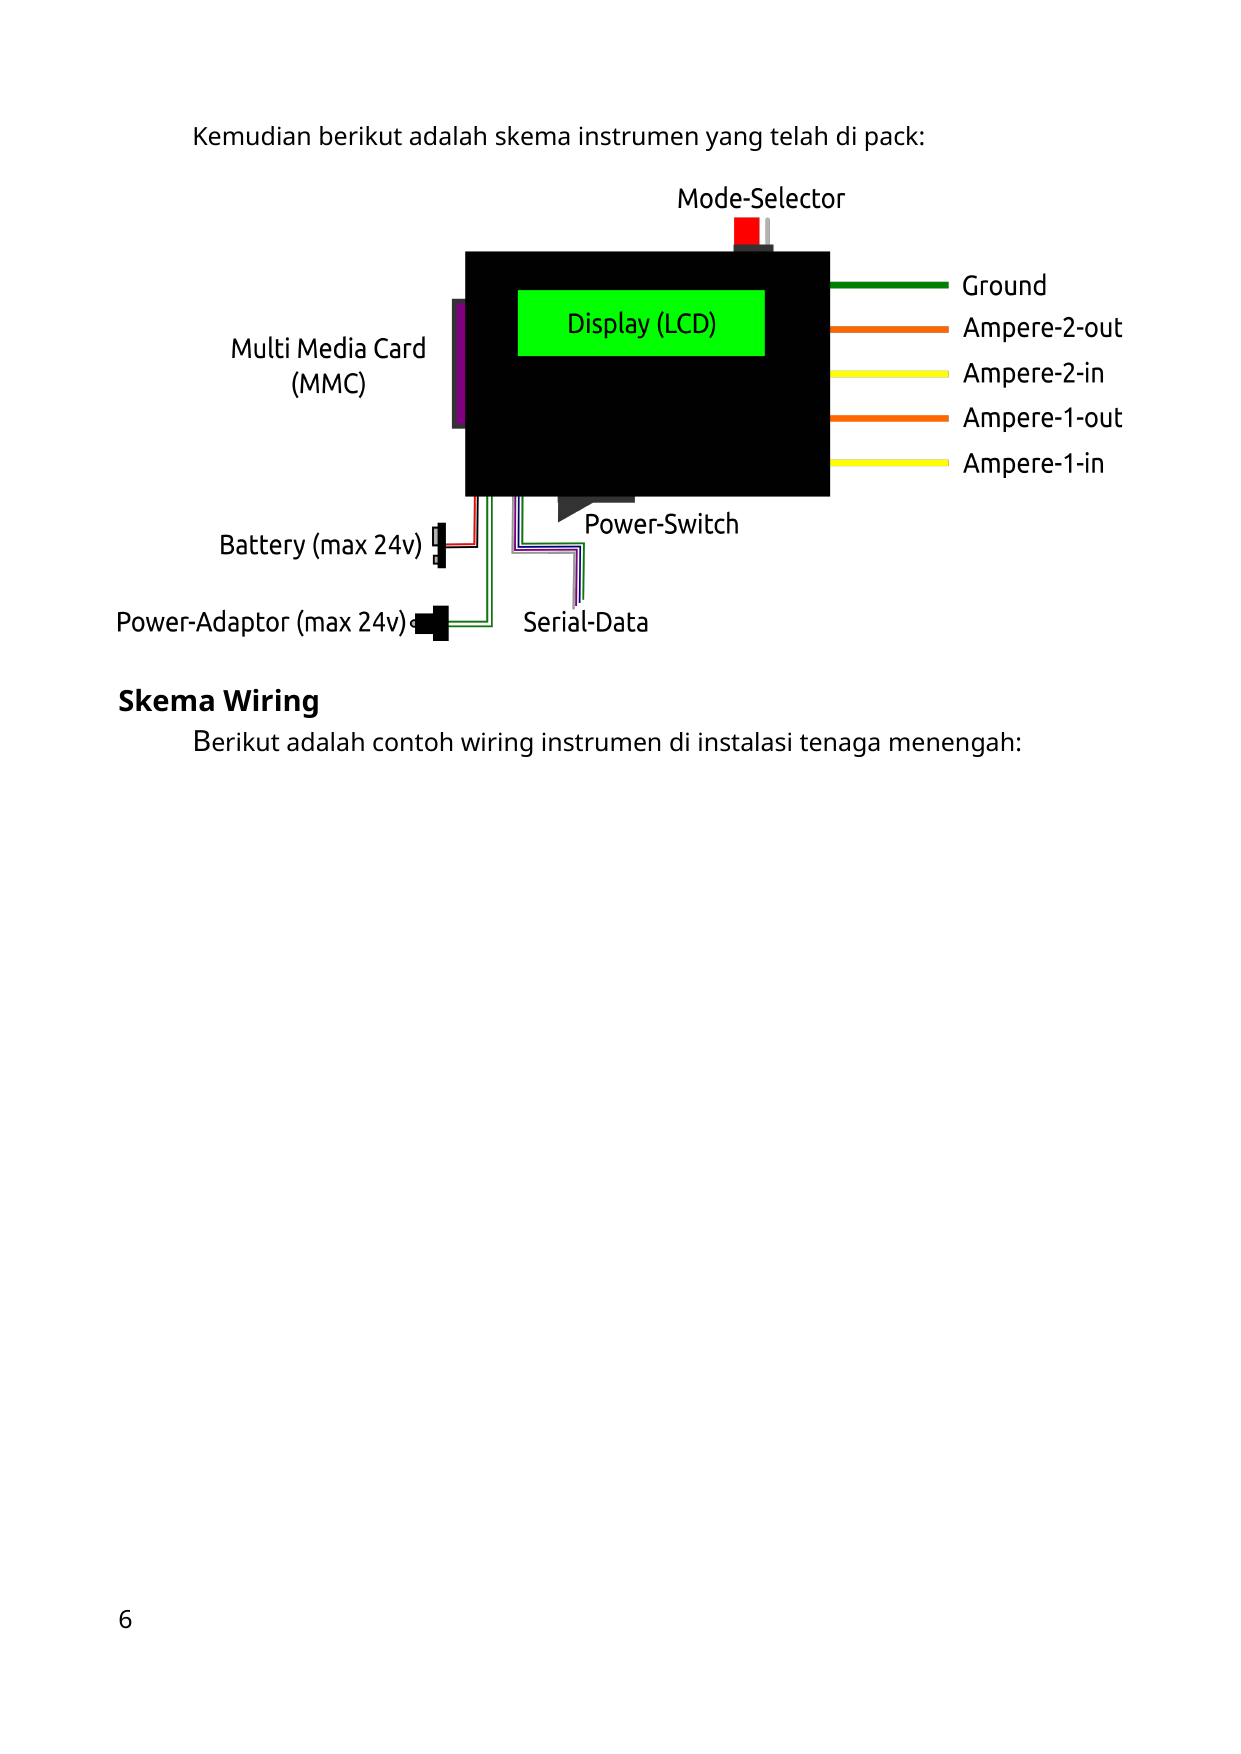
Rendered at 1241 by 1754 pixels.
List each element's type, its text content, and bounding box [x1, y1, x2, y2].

picture [118, 186, 1123, 641]
text Kemudian berikut adalah skema instrumen yang telah di pack: [118, 118, 1122, 152]
text Berikut adalah contoh wiring instrumen di instalasi tenaga menengah: [118, 720, 1122, 760]
subtitle Skema Wiring [118, 680, 1122, 720]
